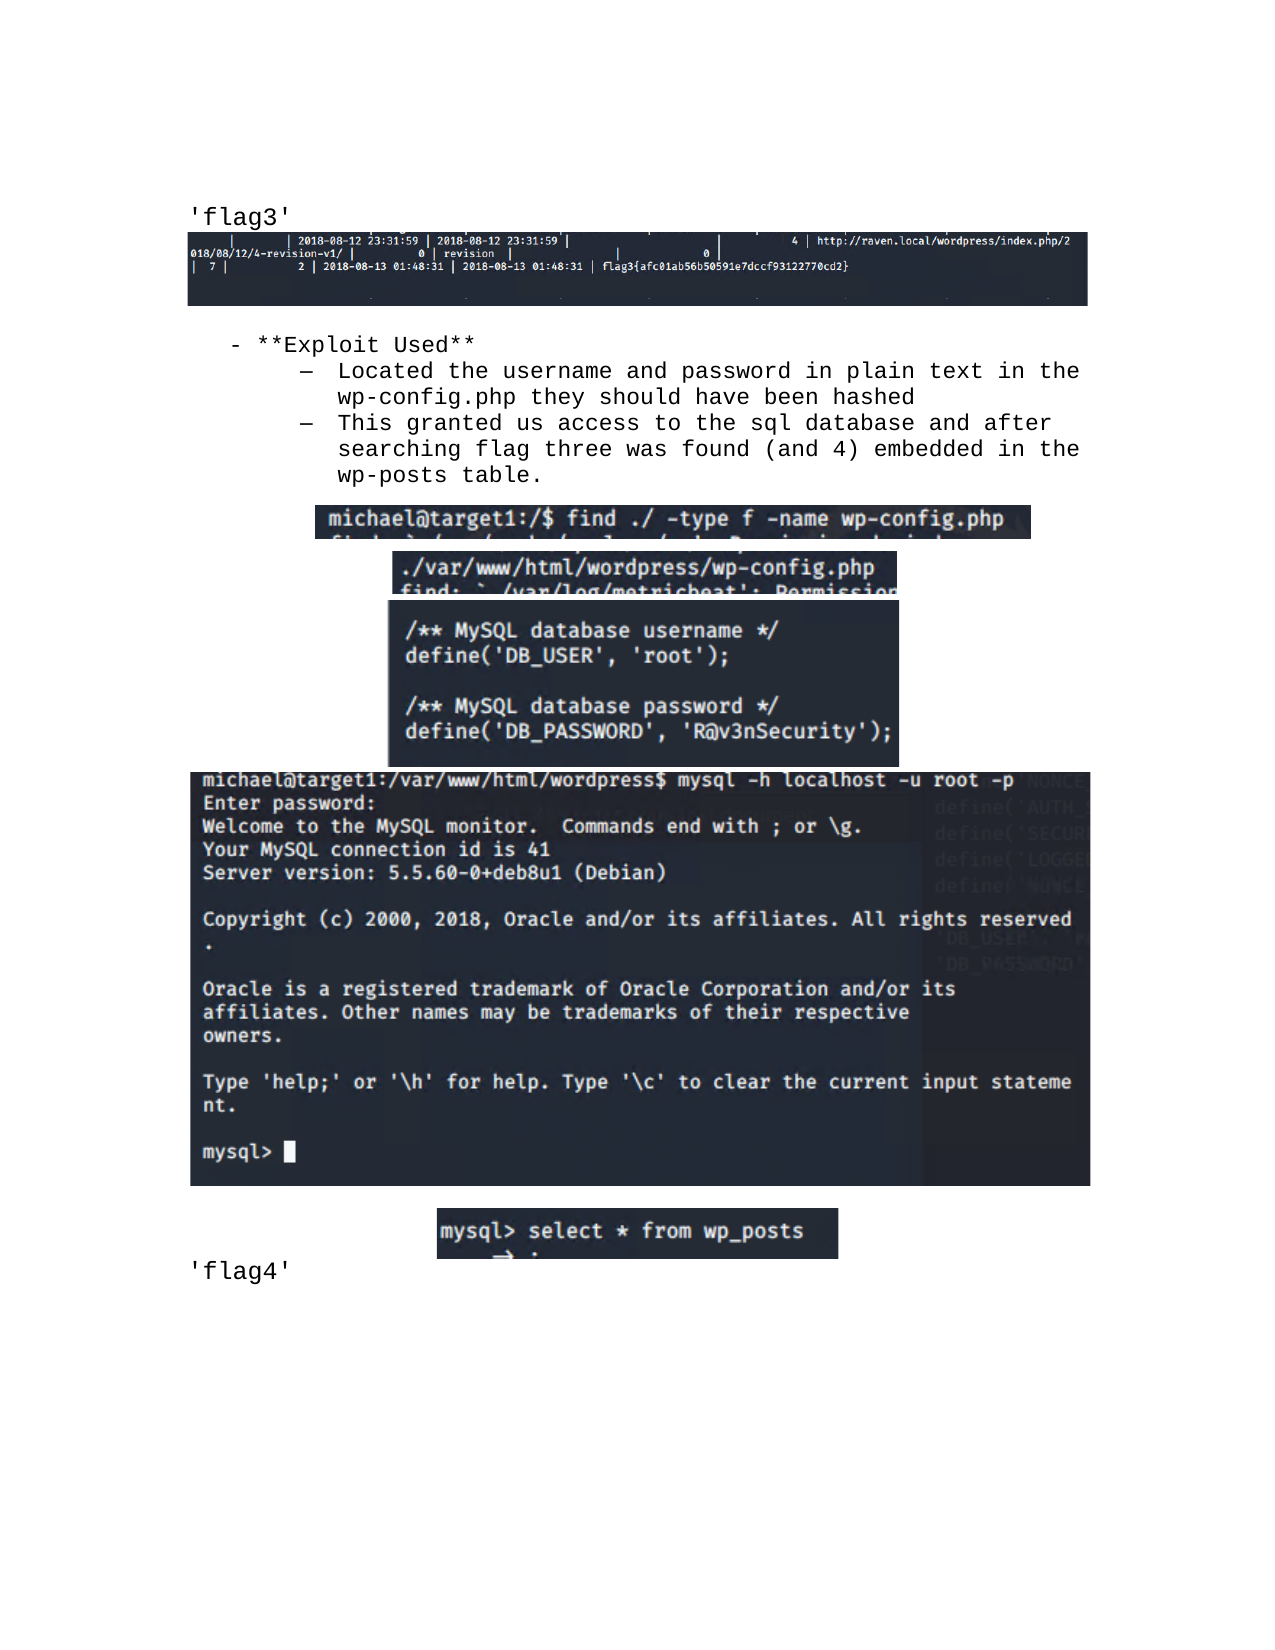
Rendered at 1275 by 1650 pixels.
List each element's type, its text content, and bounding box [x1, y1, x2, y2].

text 'flag3' [187, 204, 1087, 232]
list Located the username and password in plain text in the wp-config.php they should have been hashed [300, 359, 1087, 411]
text 'flag4' [187, 766, 1087, 1287]
picture [315, 505, 1031, 539]
picture [385, 600, 900, 767]
picture [190, 772, 1091, 1186]
picture [392, 551, 897, 594]
list This granted us access to the sql database and after searching flag three was found (and 4) embedded in the wp-posts table. [300, 411, 1087, 489]
picture [436, 1208, 839, 1259]
text - **Exploit Used** [187, 333, 1087, 359]
picture [187, 232, 1088, 306]
